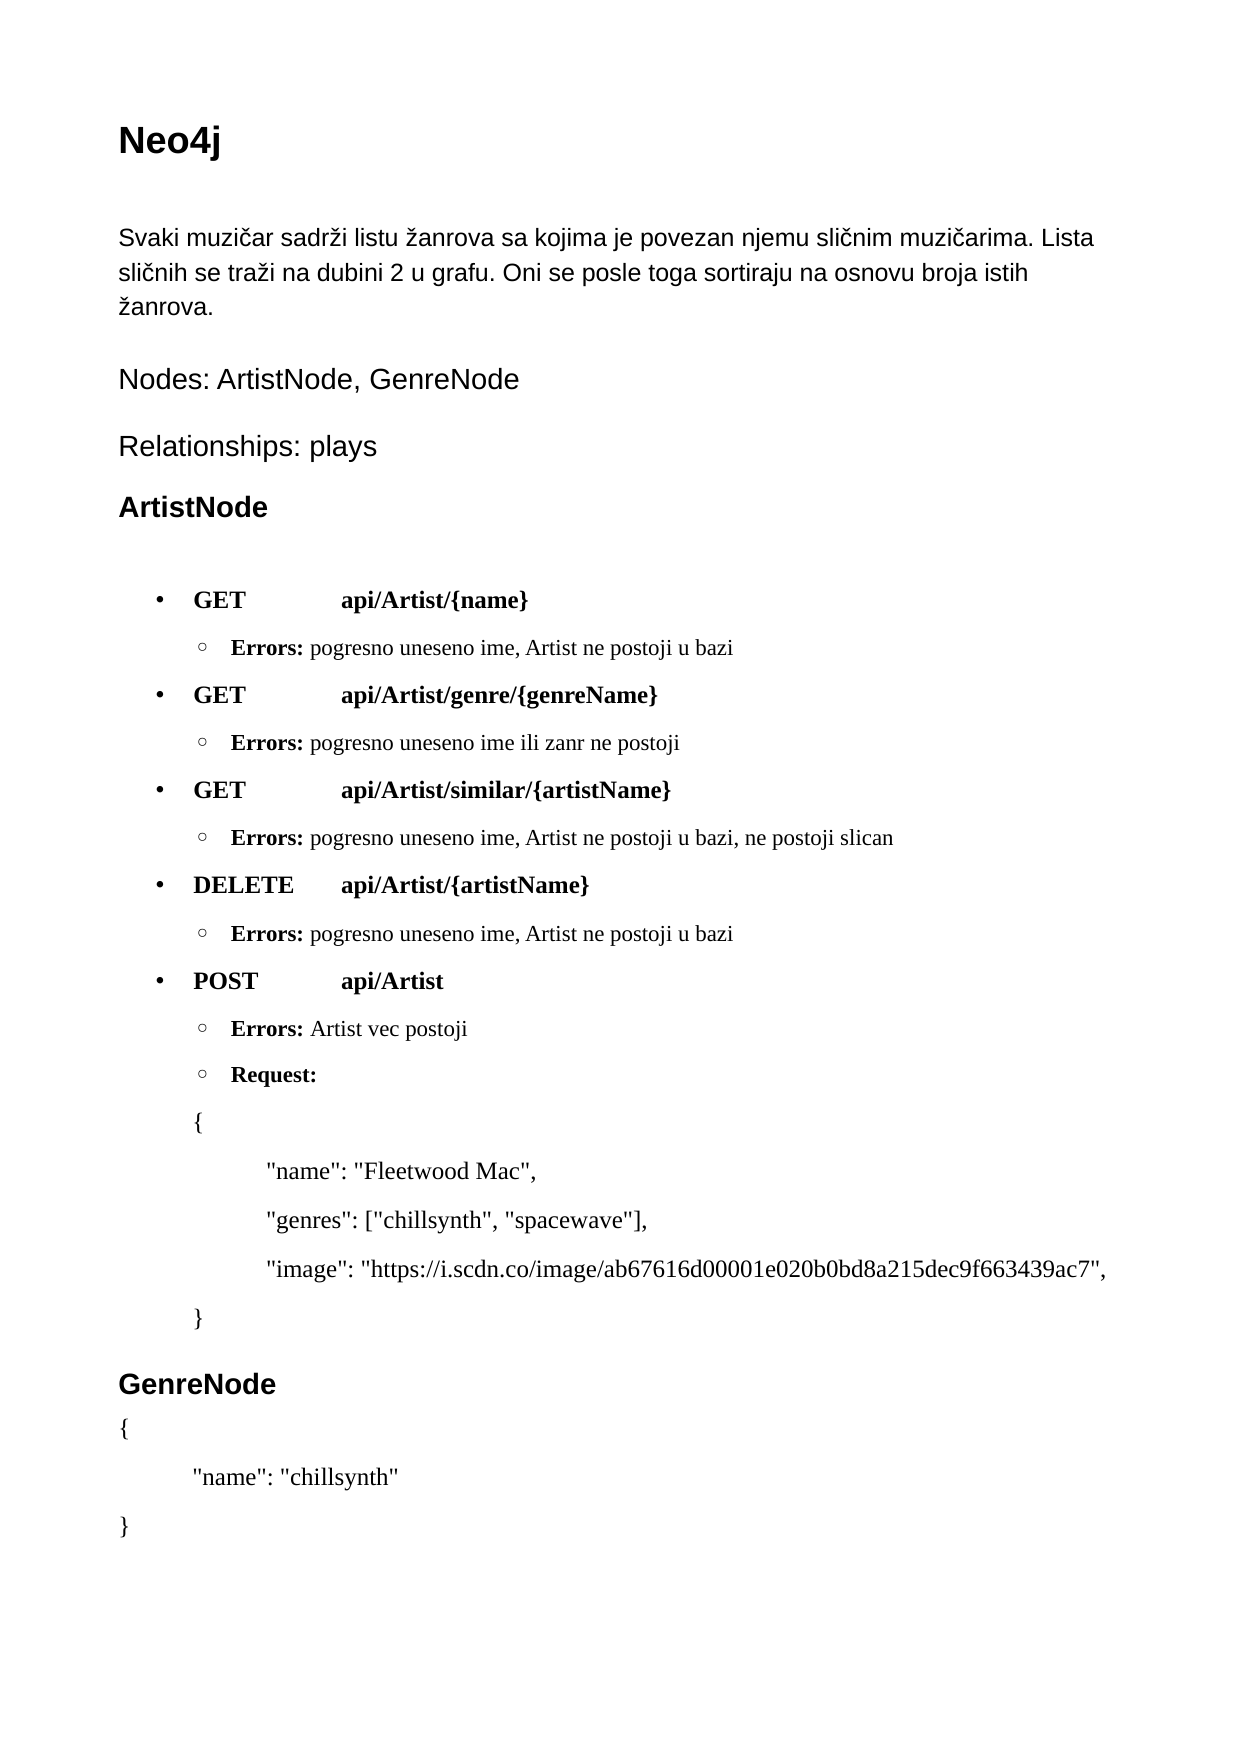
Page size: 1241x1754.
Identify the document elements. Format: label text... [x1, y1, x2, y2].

text { [118, 1107, 1122, 1136]
list Request: [193, 1061, 1122, 1087]
list POST api/Artist [156, 966, 1122, 994]
text } [118, 1303, 1122, 1332]
list GET api/Artist/{name} [156, 585, 1122, 614]
subtitle Relationships: plays [118, 429, 1122, 463]
list DELETE api/Artist/{artistName} [156, 871, 1122, 899]
subtitle GenreNode [118, 1367, 1122, 1401]
text "image": "https://i.scdn.co/image/ab67616d00001e020b0bd8a215dec9f663439ac7", [118, 1254, 1122, 1283]
text } [118, 1511, 1122, 1540]
list Errors: Artist vec postoji [193, 1015, 1122, 1041]
list Errors: pogresno uneseno ime, Artist ne postoji u bazi, ne postoji slican [193, 824, 1122, 851]
text "name": "chillsynth" [118, 1462, 1122, 1491]
list GET api/Artist/similar/{artistName} [156, 775, 1122, 804]
list Errors: pogresno uneseno ime, Artist ne postoji u bazi [193, 920, 1122, 946]
subtitle ArtistNode [118, 490, 1122, 523]
text Svaki muzičar sadrži listu žanrova sa kojima je povezan njemu sličnim muzičarima. Lista sličnih se traži na dubini 2 u grafu. Oni se posle toga sortiraju na osnovu broja istih žanrova. [118, 223, 1122, 321]
subtitle Nodes: ArtistNode, GenreNode [118, 362, 1122, 396]
list GET api/Artist/genre/{genreName} [156, 680, 1122, 709]
text "genres": ["chillsynth", "spacewave"], [118, 1205, 1122, 1234]
list Errors: pogresno uneseno ime, Artist ne postoji u bazi [193, 634, 1122, 660]
subtitle Neo4j [118, 118, 1122, 162]
text { [118, 1413, 1122, 1442]
list Errors: pogresno uneseno ime ili zanr ne postoji [193, 729, 1122, 756]
text "name": "Fleetwood Mac", [118, 1156, 1122, 1185]
